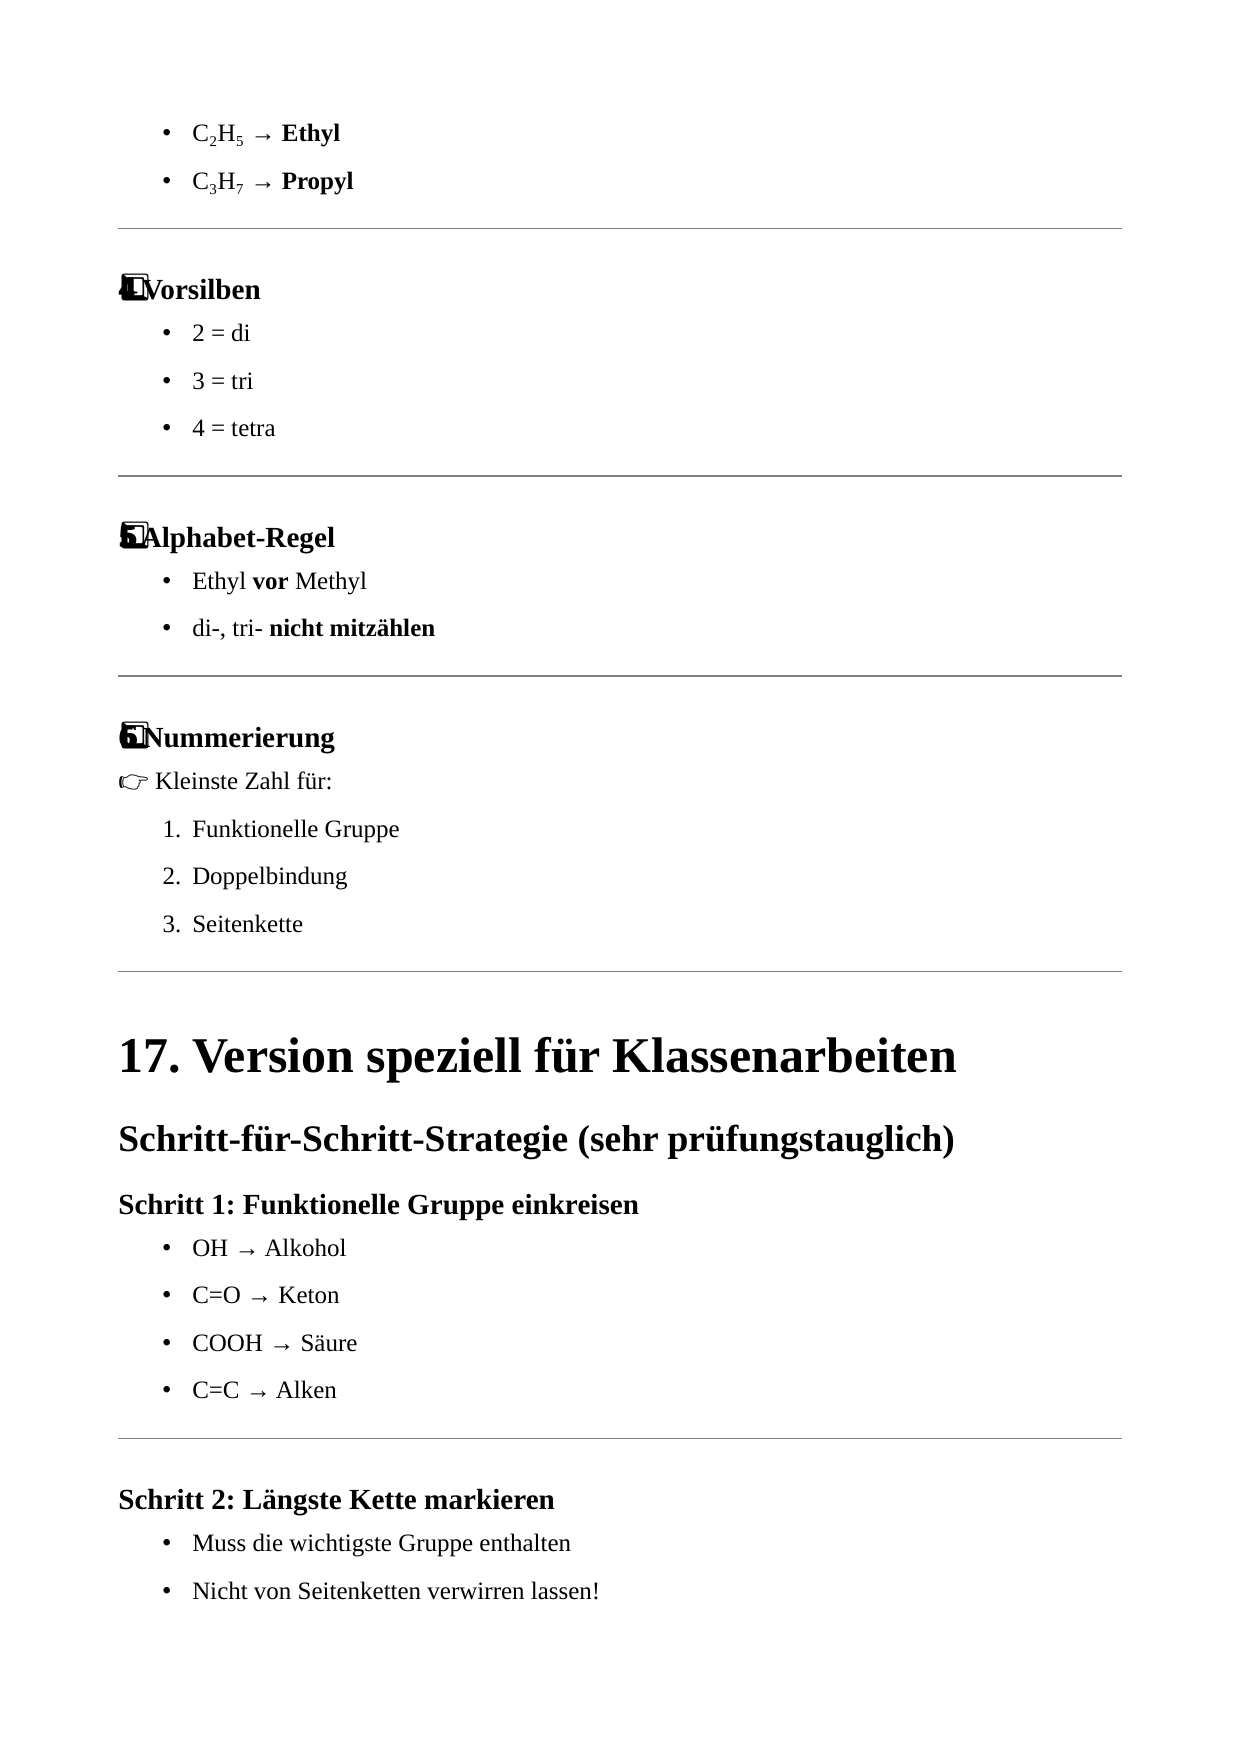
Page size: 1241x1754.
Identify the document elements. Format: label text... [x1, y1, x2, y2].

subtitle 4️⃣ Vorsilben [118, 272, 1122, 306]
subtitle 6️⃣ Nummerierung [118, 720, 1122, 753]
text 👉 Kleinste Zahl für: [118, 766, 1122, 795]
list Muss die wichtigste Gruppe enthalten [162, 1528, 1122, 1557]
list C₂H₅ → Ethyl [162, 118, 1122, 147]
list Doppelbindung [162, 861, 1122, 890]
list OH → Alkohol [162, 1233, 1122, 1262]
list Seitenkette [162, 909, 1122, 938]
list COOH → Säure [162, 1328, 1122, 1357]
list Funktionelle Gruppe [162, 814, 1122, 842]
list 3 = tri [162, 366, 1122, 394]
list C=O → Keton [162, 1280, 1122, 1309]
subtitle 5️⃣ Alphabet-Regel [118, 520, 1122, 553]
subtitle Schritt 2: Längste Kette markieren [118, 1482, 1122, 1516]
subtitle Schritt 1: Funktionelle Gruppe einkreisen [118, 1187, 1122, 1220]
subtitle Schritt-für-Schritt-Strategie (sehr prüfungstauglich) [118, 1117, 1122, 1160]
list C₃H₇ → Propyl [162, 166, 1122, 194]
list di-, tri- nicht mitzählen [162, 613, 1122, 642]
list Nicht von Seitenketten verwirren lassen! [162, 1576, 1122, 1604]
list Ethyl vor Methyl [162, 566, 1122, 595]
subtitle 17. Version speziell für Klassenarbeiten [118, 1026, 1122, 1083]
list 2 = di [162, 318, 1122, 347]
list C=C → Alken [162, 1376, 1122, 1404]
list 4 = tetra [162, 413, 1122, 442]
